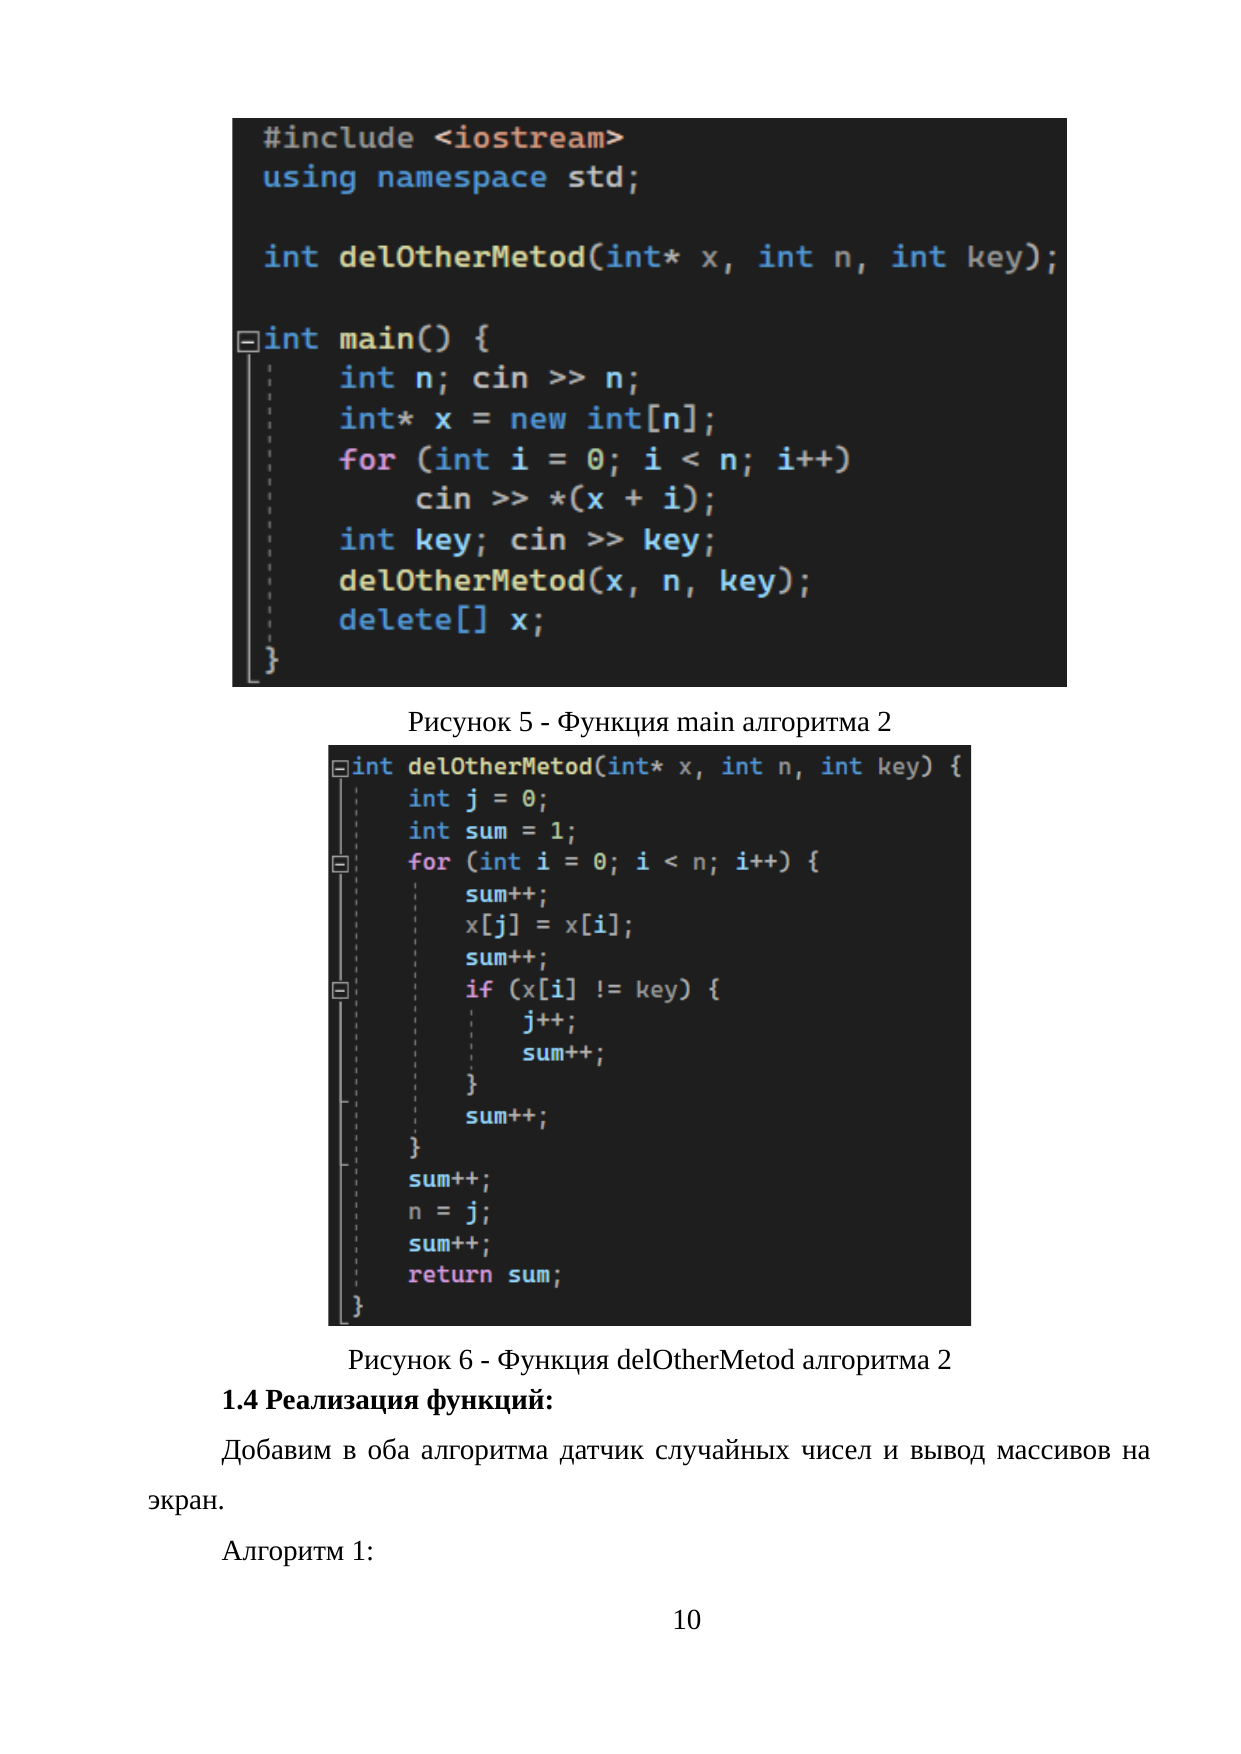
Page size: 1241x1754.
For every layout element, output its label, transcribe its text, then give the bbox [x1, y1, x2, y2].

text Рисунок 6 - Функция delOtherMetod алгоритма 2 [328, 1326, 971, 1375]
subtitle 1.4 Реализация функций: [148, 118, 1152, 1415]
text Рисунок 5 - Функция main алгоритма 2 [228, 118, 1071, 737]
text Добавим в оба алгоритма датчик случайных чисел и вывод массивов на экран. [148, 1432, 1152, 1516]
picture [232, 118, 1067, 687]
picture [328, 745, 972, 1326]
text Алгоритм 1: [148, 1533, 1152, 1566]
